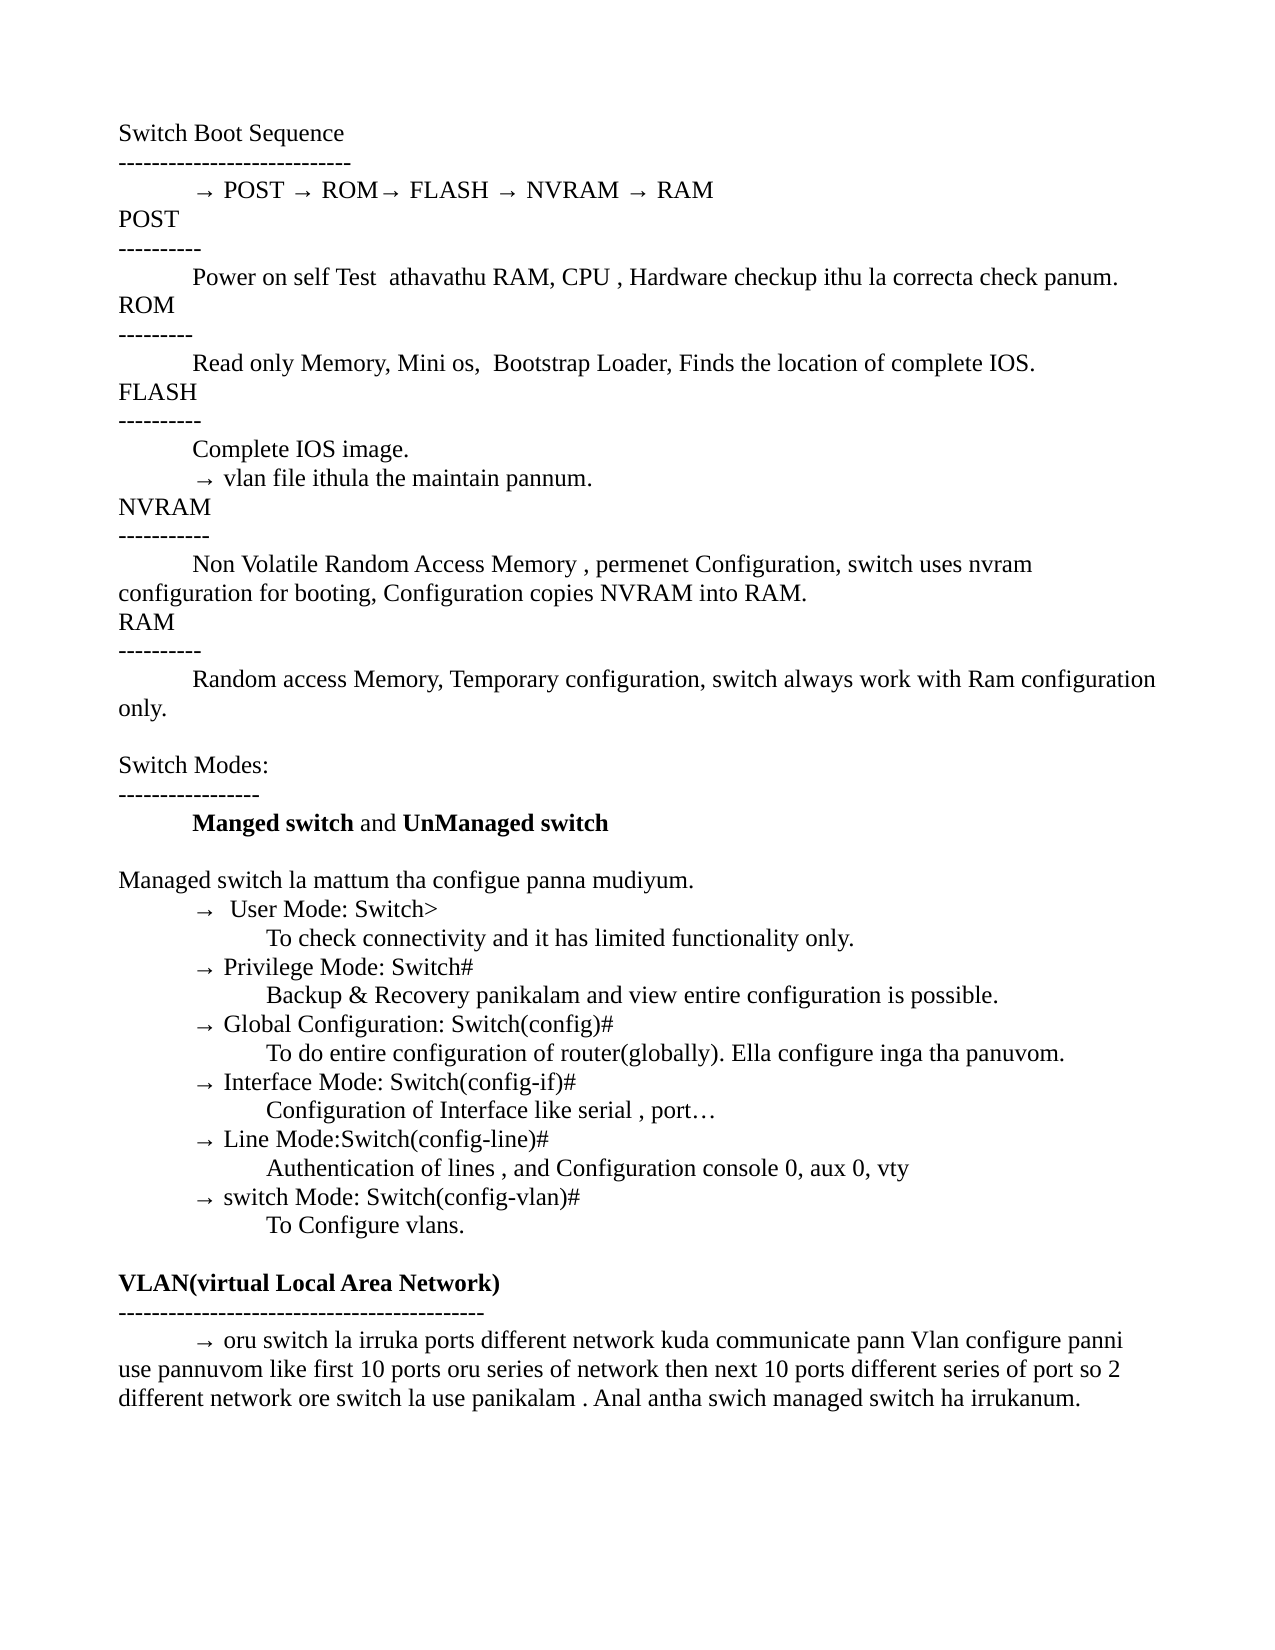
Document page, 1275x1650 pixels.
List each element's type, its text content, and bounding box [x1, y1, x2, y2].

text To Configure vlans. [118, 1211, 1157, 1239]
text → Interface Mode: Switch(config-if)# [118, 1067, 1157, 1096]
text Random access Memory, Temporary configuration, switch always work with Ram configuration only. [118, 664, 1157, 722]
text FLASH [118, 377, 1157, 406]
text → oru switch la irruka ports different network kuda communicate pann Vlan configure panni use pannuvom like first 10 ports oru series of network then next 10 ports different series of port so 2 different network ore switch la use panikalam . Anal antha swich managed switch ha irrukanum. [118, 1326, 1157, 1412]
text To do entire configuration of router(globally). Ella configure inga tha panuvom. [118, 1038, 1157, 1067]
text → Global Configuration: Switch(config)# [118, 1009, 1157, 1038]
text Power on self Test athavathu RAM, CPU , Hardware checkup ithu la correcta check panum. [118, 262, 1157, 291]
text Manged switch and UnManaged switch [118, 808, 1157, 837]
text Complete IOS image. [118, 434, 1157, 463]
text ---------------------------- [118, 147, 1157, 176]
text NVRAM [118, 492, 1157, 521]
text ---------- [118, 233, 1157, 262]
text → Privilege Mode: Switch# [118, 952, 1157, 981]
text -------------------------------------------- [118, 1297, 1157, 1326]
text POST [118, 204, 1157, 233]
text Switch Boot Sequence [118, 118, 1157, 147]
text Non Volatile Random Access Memory , permenet Configuration, switch uses nvram configuration for booting, Configuration copies NVRAM into RAM. [118, 549, 1157, 607]
text VLAN(virtual Local Area Network) [118, 1268, 1157, 1297]
text Switch Modes: [118, 751, 1157, 779]
text Backup & Recovery panikalam and view entire configuration is possible. [118, 981, 1157, 1009]
text → vlan file ithula the maintain pannum. [118, 463, 1157, 492]
text RAM [118, 607, 1157, 636]
text ----------------- [118, 779, 1157, 808]
text → switch Mode: Switch(config-vlan)# [118, 1182, 1157, 1211]
text ROM [118, 291, 1157, 319]
text --------- [118, 319, 1157, 348]
text → User Mode: Switch> [118, 894, 1157, 923]
text → Line Mode:Switch(config-line)# [118, 1124, 1157, 1153]
text ---------- [118, 636, 1157, 664]
text Managed switch la mattum tha configue panna mudiyum. [118, 866, 1157, 894]
text Read only Memory, Mini os, Bootstrap Loader, Finds the location of complete IOS. [118, 348, 1157, 377]
text Authentication of lines , and Configuration console 0, aux 0, vty [118, 1153, 1157, 1182]
text ----------- [118, 521, 1157, 549]
text → POST → ROM→ FLASH → NVRAM → RAM [118, 176, 1157, 204]
text ---------- [118, 406, 1157, 434]
text To check connectivity and it has limited functionality only. [118, 923, 1157, 952]
text Configuration of Interface like serial , port… [118, 1096, 1157, 1124]
